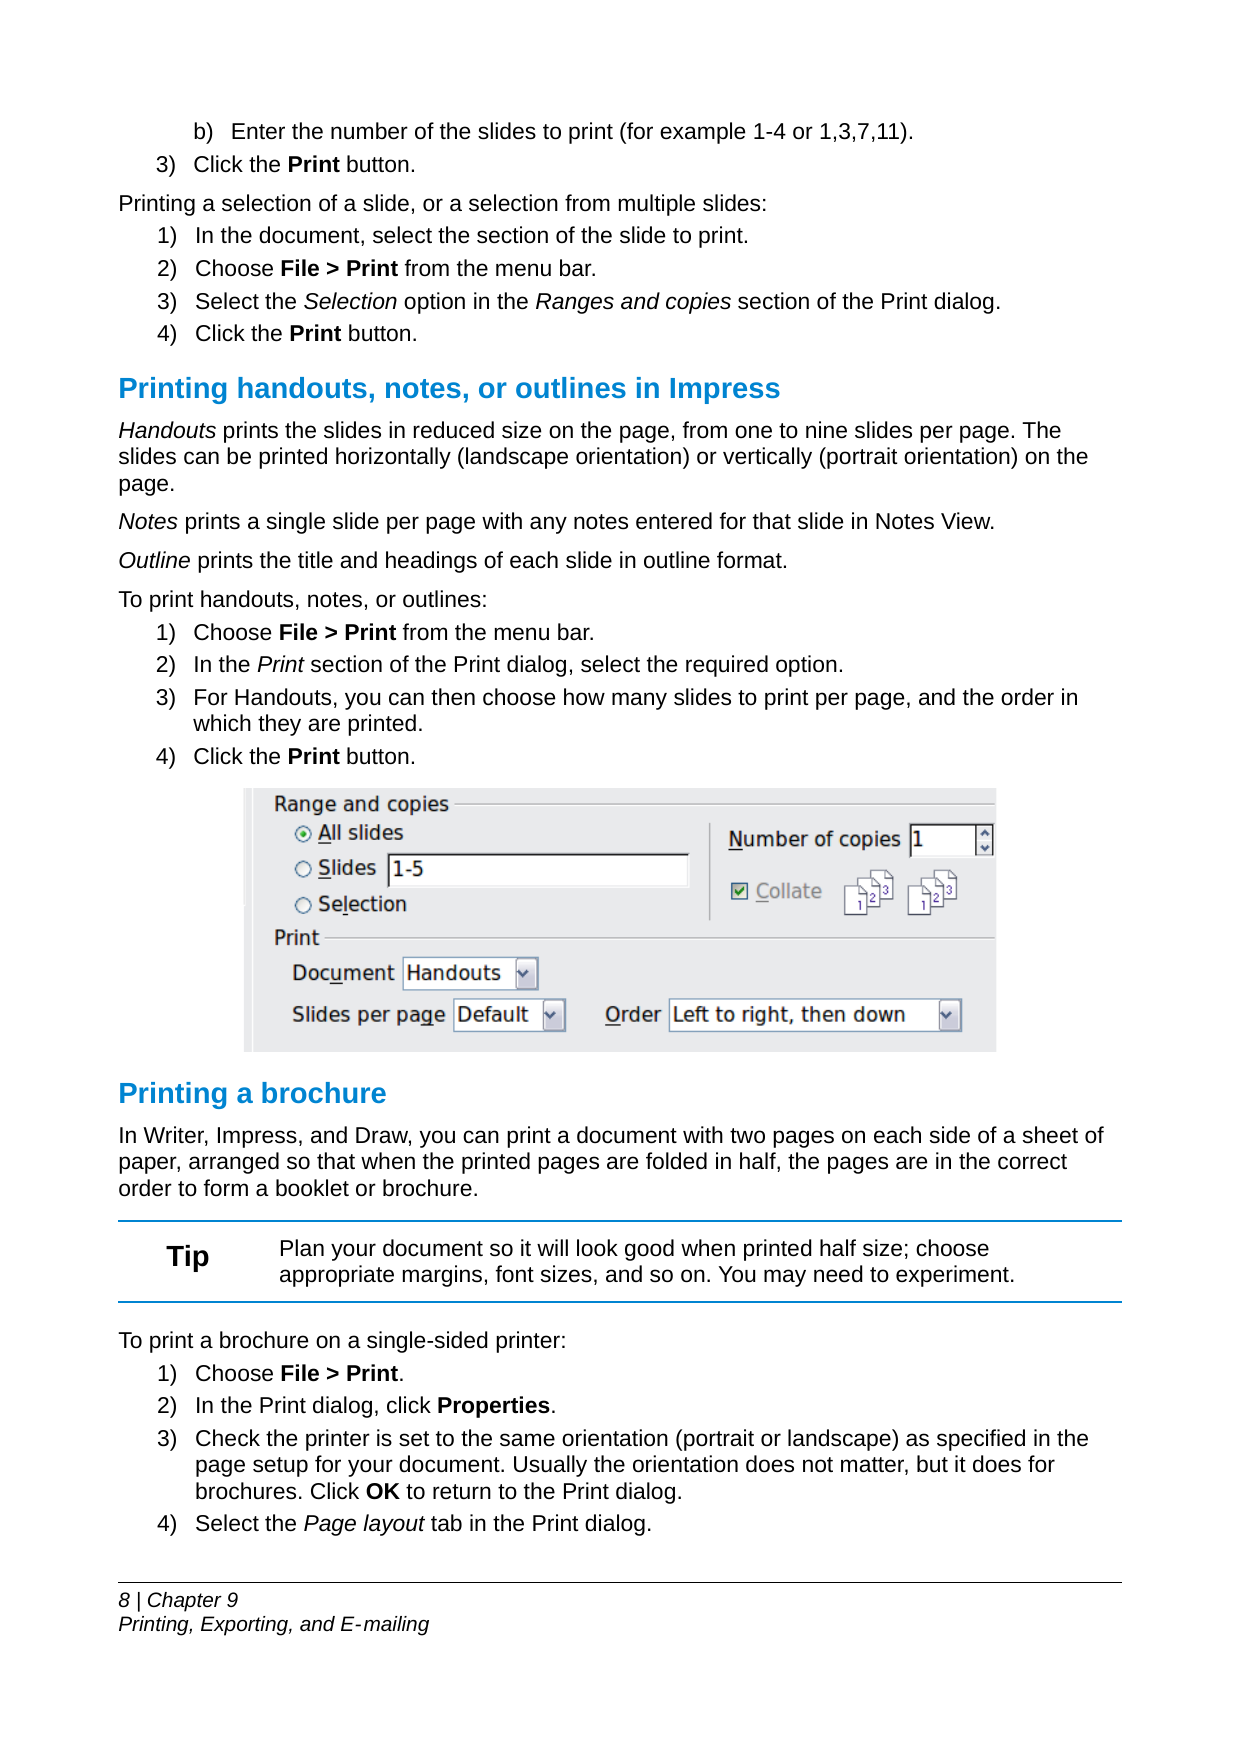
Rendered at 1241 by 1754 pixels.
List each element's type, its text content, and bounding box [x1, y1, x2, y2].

list Enter the number of the slides to print (for example 1-4 or 1,3,7,11). [193, 118, 1122, 144]
subtitle Printing a brochure [118, 1076, 1122, 1109]
text Handouts prints the slides in reduced size on the page, from one to nine slides per page. The slides can be printed horizontally (landscape orientation) or vertically (portrait orientation) on the page. [118, 417, 1122, 496]
list Click the Print button. [177, 320, 1122, 347]
list Choose File > Print from the menu bar. [177, 255, 1122, 281]
subtitle Printing handouts, notes, or outlines in Impress [118, 371, 1122, 404]
list To print handouts, notes, or outlines: [118, 586, 1122, 612]
text In Writer, Impress, and Draw, you can print a document with two pages on each side of a sheet of paper, arranged so that when the printed pages are folded in half, the pages are in the correct order to form a booklet or brochure. [118, 1122, 1122, 1201]
list Select the Selection option in the Ranges and copies section of the Print dialog. [177, 288, 1122, 314]
list To print a brochure on a single-sided printer: [118, 1327, 1122, 1353]
table_header Plan your document so it will look good when printed half size; choose appropriate margins, font sizes, and so on. You may need to experiment. [258, 1222, 1122, 1301]
picture [243, 788, 997, 1052]
list Choose File > Print. [177, 1360, 1122, 1386]
list Click the Print button. [156, 151, 1122, 177]
list In the Print section of the Print dialog, select the required option. [156, 651, 1122, 678]
list Choose File > Print from the menu bar. [156, 619, 1122, 645]
table_header Tip [118, 1222, 257, 1301]
list In the document, select the section of the slide to print. [177, 222, 1122, 249]
list In the Print dialog, click Properties. [177, 1392, 1122, 1419]
list Select the Page layout tab in the Print dialog. [177, 1510, 1122, 1537]
text Notes prints a single slide per page with any notes entered for that slide in Notes View. [118, 508, 1122, 535]
text Outline prints the title and headings of each slide in outline format. [118, 547, 1122, 573]
list For Handouts, you can then choose how many slides to print per page, and the order in which they are printed. [156, 684, 1122, 737]
list Printing a selection of a slide, or a selection from multiple slides: [118, 189, 1122, 216]
list Check the printer is set to the same orientation (portrait or landscape) as specified in the page setup for your document. Usually the orientation does not matter, but it does for brochures. Click OK to return to the Print dialog. [177, 1425, 1122, 1504]
list Click the Print button. [156, 743, 1122, 769]
